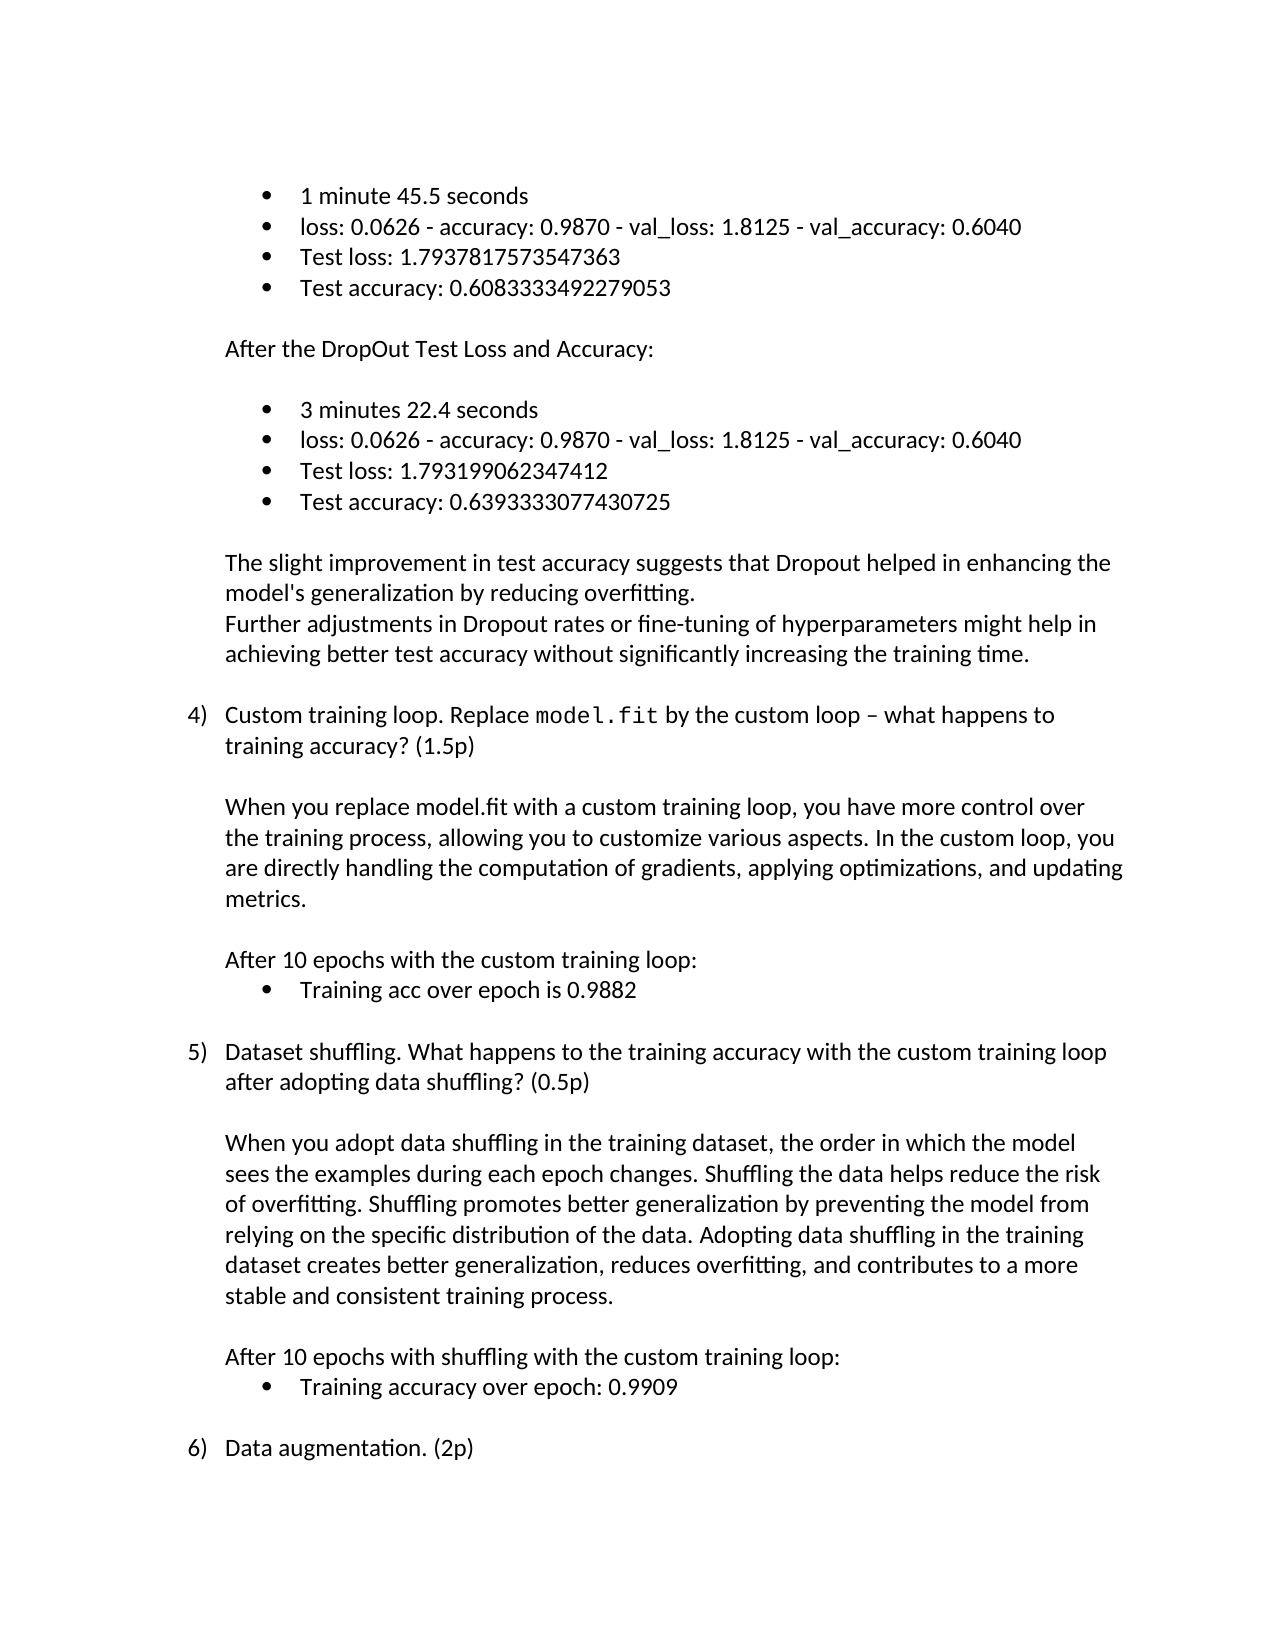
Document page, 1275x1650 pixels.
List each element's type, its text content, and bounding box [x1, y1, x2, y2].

list loss: 0.0626 - accuracy: 0.9870 - val_loss: 1.8125 - val_accuracy: 0.6040 [262, 211, 1125, 242]
text After 10 epochs with the custom training loop: [225, 944, 1125, 975]
text After the DropOut Test Loss and Accuracy: [225, 333, 1125, 364]
list Test loss: 1.793199062347412 [262, 455, 1125, 486]
text The slight improvement in test accuracy suggests that Dropout helped in enhancing the model's generalization by reducing overfitting. [225, 547, 1125, 608]
list loss: 0.0626 - accuracy: 0.9870 - val_loss: 1.8125 - val_accuracy: 0.6040 [262, 425, 1125, 455]
list Data augmentation. (2p) [187, 1432, 1125, 1463]
text When you replace model.fit with a custom training loop, you have more control over the training process, allowing you to customize various aspects. In the custom loop, you are directly handling the computation of gradients, applying optimizations, and updating metrics. [225, 792, 1125, 914]
list Test accuracy: 0.6393333077430725 [262, 486, 1125, 516]
list Training accuracy over epoch: 0.9909 [262, 1371, 1125, 1402]
list Test loss: 1.7937817573547363 [262, 242, 1125, 272]
text After 10 epochs with shuffling with the custom training loop: [225, 1341, 1125, 1371]
list Training acc over epoch is 0.9882 [262, 975, 1125, 1005]
list Test accuracy: 0.6083333492279053 [262, 272, 1125, 303]
text When you adopt data shuffling in the training dataset, the order in which the model sees the examples during each epoch changes. Shuffling the data helps reduce the risk of overfitting. Shuffling promotes better generalization by preventing the model from relying on the specific distribution of the data. Adopting data shuffling in the training dataset creates better generalization, reduces overfitting, and contributes to a more stable and consistent training process. [225, 1127, 1125, 1310]
list 3 minutes 22.4 seconds [262, 394, 1125, 425]
text Further adjustments in Dropout rates or fine-tuning of hyperparameters might help in achieving better test accuracy without significantly increasing the training time. [225, 608, 1125, 669]
list Custom training loop. Replace model.fit by the custom loop – what happens to training accuracy? (1.5p) [187, 699, 1125, 761]
list 1 minute 45.5 seconds [262, 181, 1125, 211]
list Dataset shuffling. What happens to the training accuracy with the custom training loop after adopting data shuffling? (0.5p) [187, 1036, 1125, 1097]
